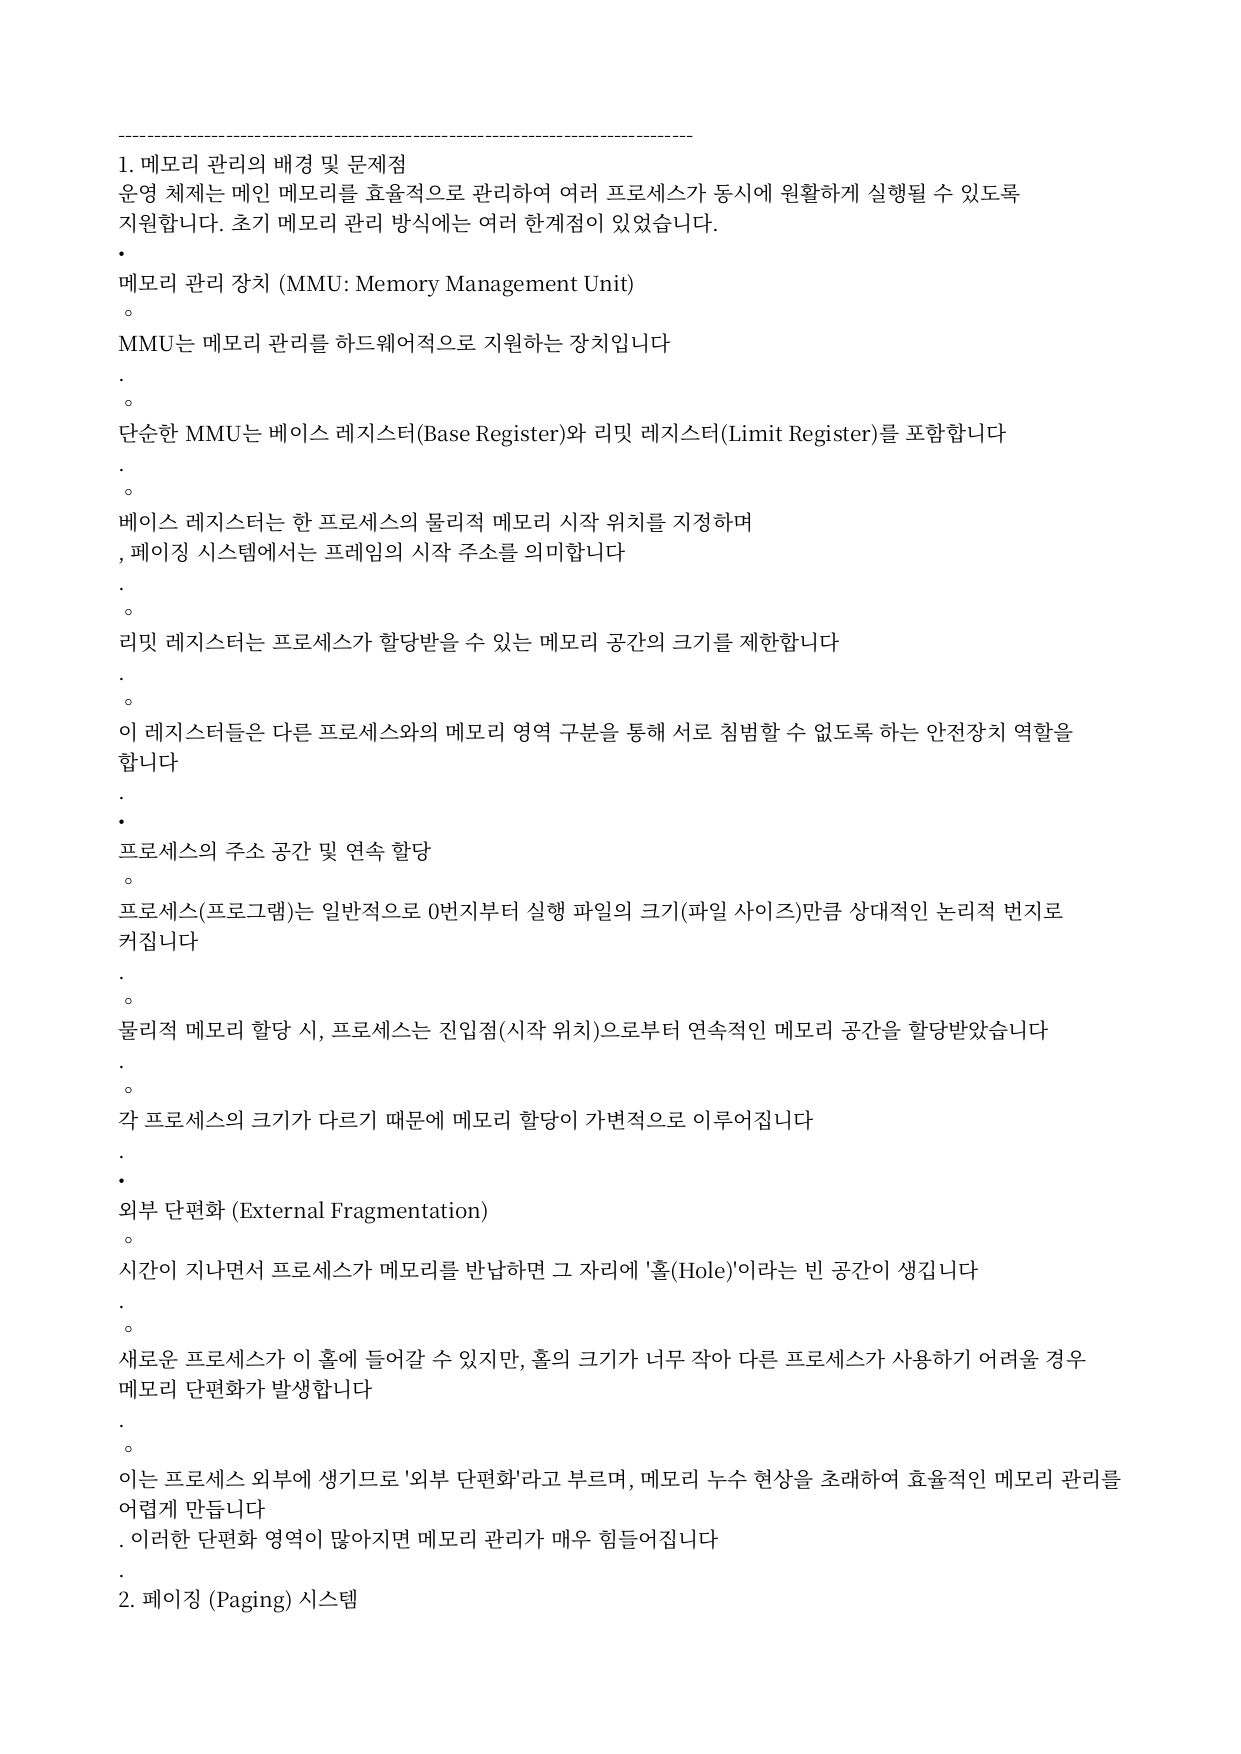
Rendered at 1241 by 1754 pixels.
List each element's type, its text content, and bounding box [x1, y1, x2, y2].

text 이는 프로세스 외부에 생기므로 '외부 단편화'라고 부르며, 메모리 누수 현상을 초래하여 효율적인 메모리 관리를 어렵게 만듭니다 [118, 1463, 1122, 1523]
text . [118, 357, 1122, 387]
text 단순한 MMU는 베이스 레지스터(Base Register)와 리밋 레지스터(Limit Register)를 포함합니다 [118, 417, 1122, 447]
text . [118, 1045, 1122, 1075]
text ◦ [118, 596, 1122, 626]
text 이 레지스터들은 다른 프로세스와의 메모리 영역 구분을 통해 서로 침범할 수 없도록 하는 안전장치 역할을 합니다 [118, 716, 1122, 776]
text . [118, 1404, 1122, 1433]
text MMU는 메모리 관리를 하드웨어적으로 지원하는 장치입니다 [118, 327, 1122, 357]
text ◦ [118, 1433, 1122, 1463]
text 외부 단편화 (External Fragmentation) [118, 1194, 1122, 1224]
text 새로운 프로세스가 이 홀에 들어갈 수 있지만, 홀의 크기가 너무 작아 다른 프로세스가 사용하기 어려울 경우 메모리 단편화가 발생합니다 [118, 1344, 1122, 1404]
text • [118, 806, 1122, 836]
text ◦ [118, 866, 1122, 895]
text . [118, 447, 1122, 477]
text 운영 체제는 메인 메모리를 효율적으로 관리하여 여러 프로세스가 동시에 원활하게 실행될 수 있도록 지원합니다. 초기 메모리 관리 방식에는 여러 한계점이 있었습니다. [118, 178, 1122, 238]
text . [118, 567, 1122, 596]
text ◦ [118, 477, 1122, 507]
text 1. 메모리 관리의 배경 및 문제점 [118, 148, 1122, 178]
text . [118, 955, 1122, 985]
text • [118, 1164, 1122, 1194]
text 2. 페이징 (Paging) 시스템 [118, 1583, 1122, 1613]
text 각 프로세스의 크기가 다르기 때문에 메모리 할당이 가변적으로 이루어집니다 [118, 1105, 1122, 1134]
text 프로세스의 주소 공간 및 연속 할당 [118, 836, 1122, 866]
text • [118, 238, 1122, 268]
text ◦ [118, 1075, 1122, 1105]
text ◦ [118, 1224, 1122, 1254]
text . 이러한 단편화 영역이 많아지면 메모리 관리가 매우 힘들어집니다 [118, 1523, 1122, 1553]
text -------------------------------------------------------------------------------- [118, 118, 1122, 148]
text . [118, 656, 1122, 686]
text 리밋 레지스터는 프로세스가 할당받을 수 있는 메모리 공간의 크기를 제한합니다 [118, 626, 1122, 656]
text 프로세스(프로그램)는 일반적으로 0번지부터 실행 파일의 크기(파일 사이즈)만큼 상대적인 논리적 번지로 커집니다 [118, 895, 1122, 955]
text ◦ [118, 297, 1122, 327]
text . [118, 1553, 1122, 1583]
text ◦ [118, 1314, 1122, 1344]
text 물리적 메모리 할당 시, 프로세스는 진입점(시작 위치)으로부터 연속적인 메모리 공간을 할당받았습니다 [118, 1015, 1122, 1045]
text . [118, 1134, 1122, 1164]
text ◦ [118, 387, 1122, 417]
text . [118, 1284, 1122, 1314]
text ◦ [118, 686, 1122, 716]
text . [118, 776, 1122, 806]
text 베이스 레지스터는 한 프로세스의 물리적 메모리 시작 위치를 지정하며 [118, 507, 1122, 537]
text , 페이징 시스템에서는 프레임의 시작 주소를 의미합니다 [118, 537, 1122, 567]
text ◦ [118, 985, 1122, 1015]
text 시간이 지나면서 프로세스가 메모리를 반납하면 그 자리에 '홀(Hole)'이라는 빈 공간이 생깁니다 [118, 1254, 1122, 1284]
text 메모리 관리 장치 (MMU: Memory Management Unit) [118, 268, 1122, 297]
